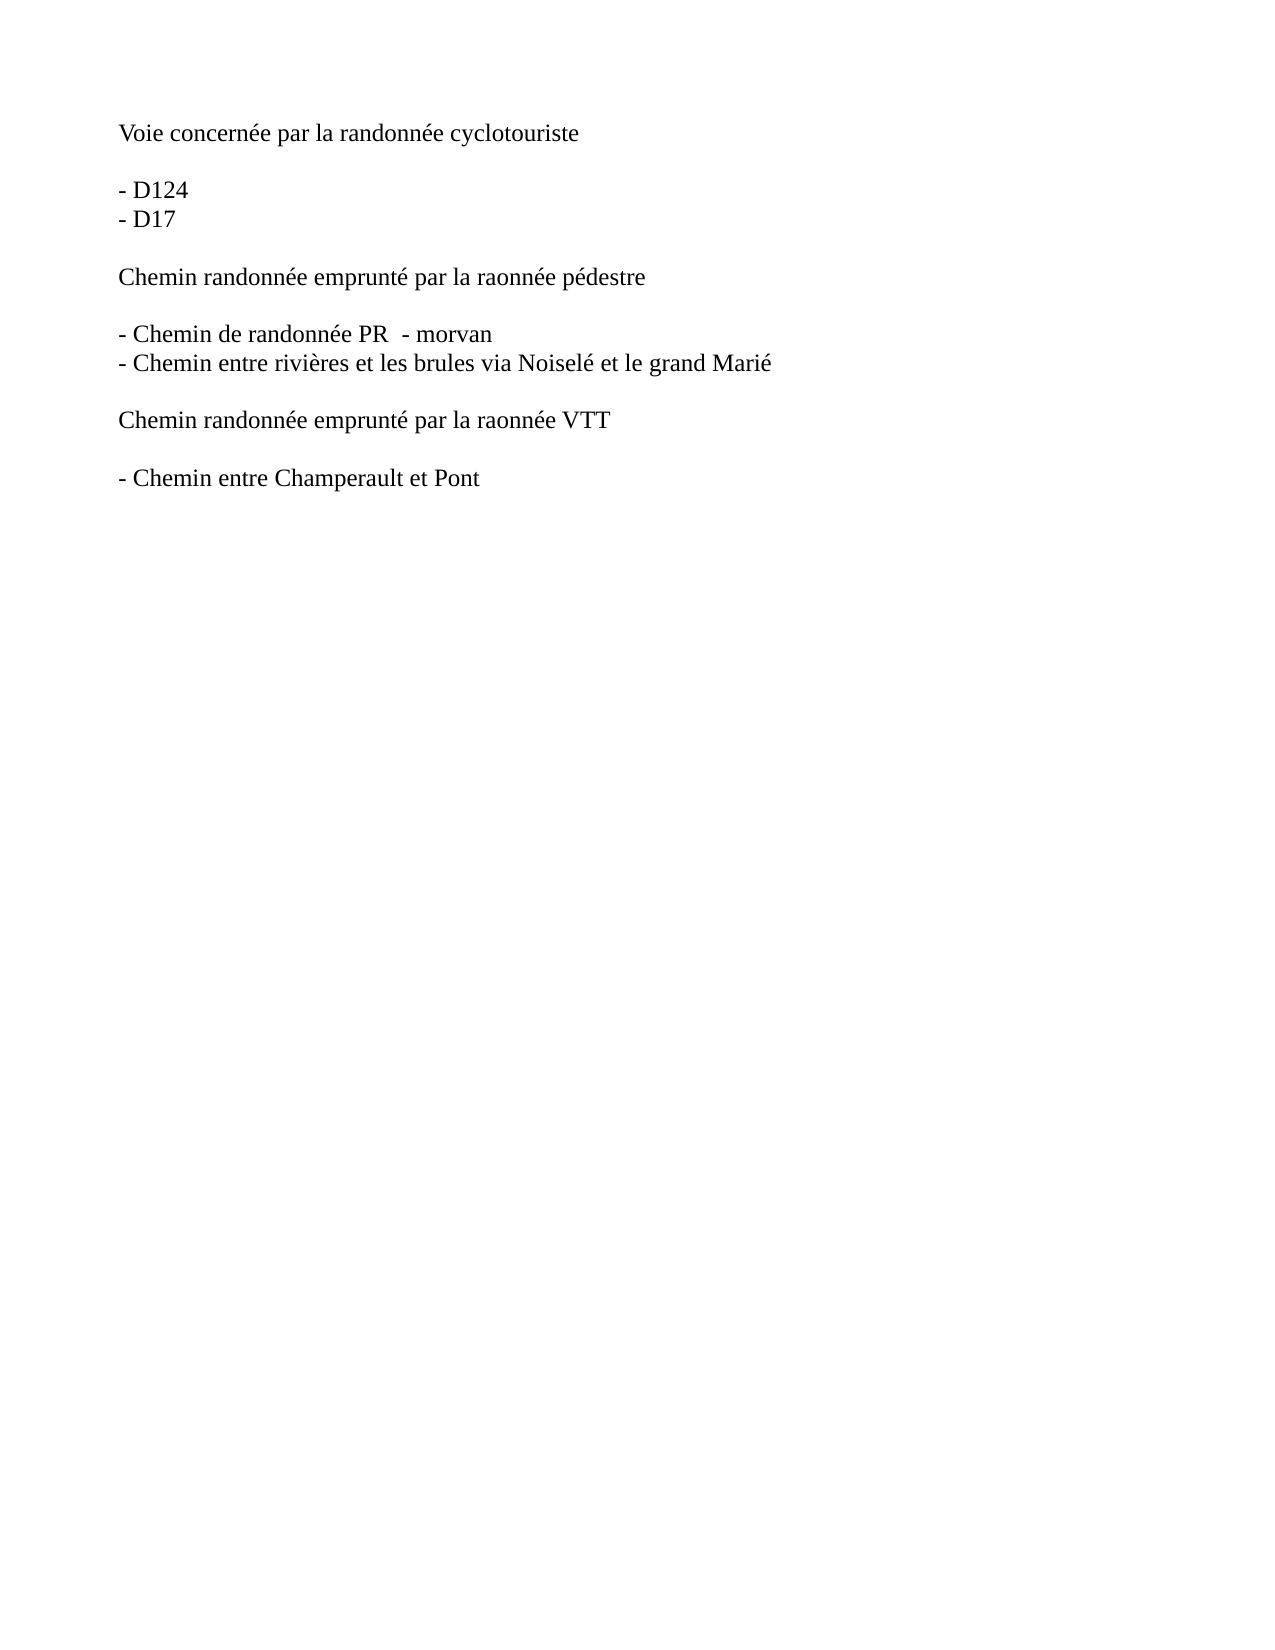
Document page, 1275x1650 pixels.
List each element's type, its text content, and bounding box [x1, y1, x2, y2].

text Voie concernée par la randonnée cyclotouriste [118, 118, 1157, 147]
text - D17 [118, 204, 1157, 233]
text - Chemin entre rivières et les brules via Noiselé et le grand Marié [118, 348, 1157, 377]
text - D124 [118, 176, 1157, 204]
text Chemin randonnée emprunté par la raonnée pédestre [118, 262, 1157, 291]
text - Chemin entre Champerault et Pont [118, 463, 1157, 492]
text Chemin randonnée emprunté par la raonnée VTT [118, 406, 1157, 434]
text - Chemin de randonnée PR - morvan [118, 319, 1157, 348]
